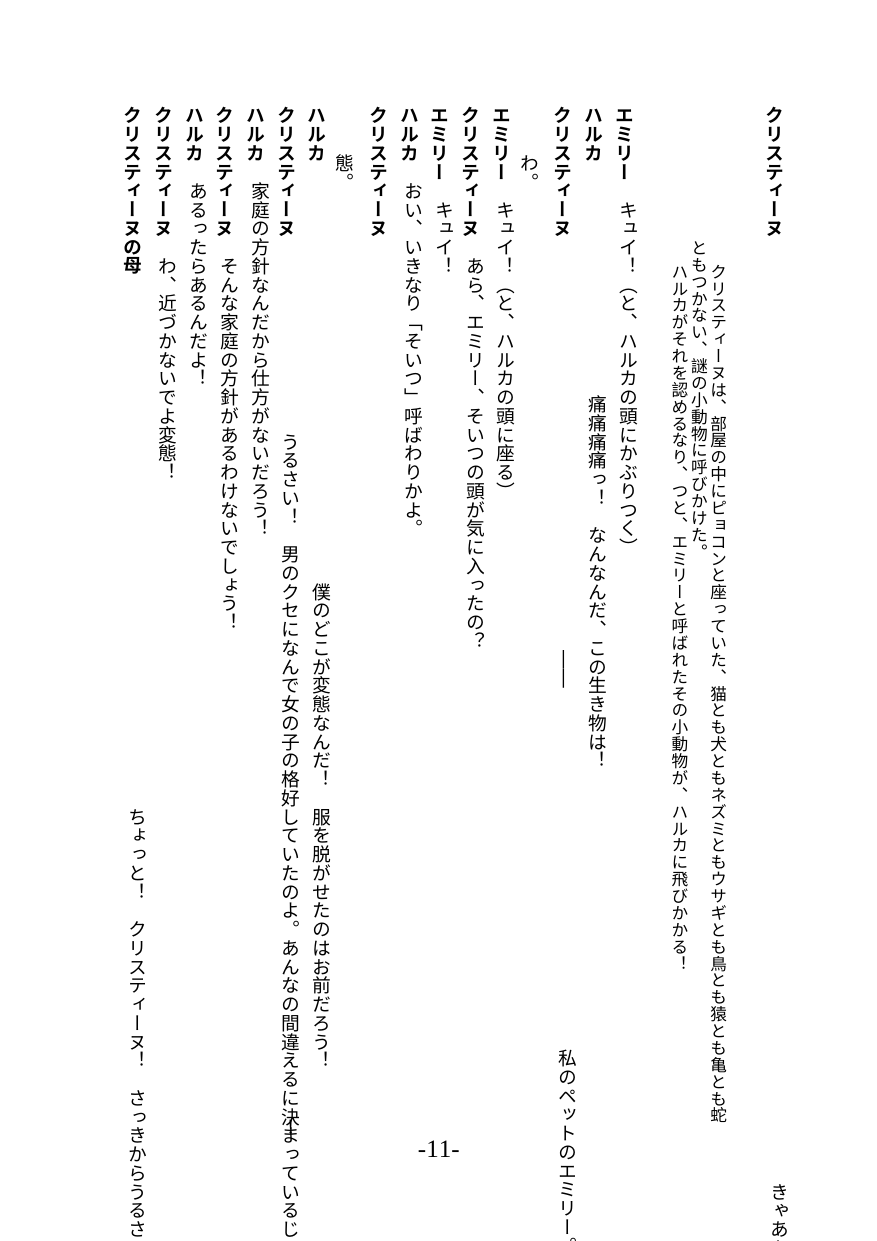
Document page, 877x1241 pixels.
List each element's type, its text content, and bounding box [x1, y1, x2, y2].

text クリスティーヌ きゃああああ！ い、イヤらしい目で私を見ないでよ！ エ、エミリー！ [758, 106, 788, 1134]
text クリスティーヌ 私のペットのエミリー。かわいいでしょう？ ――うん、よくやったわ、エミリー。そのくらいでいいわ。 [515, 106, 577, 1134]
text ハルカがそれを認めるなり、つと、エミリーと呼ばれたその小動物が、ハルカに飛びかかる！ [669, 239, 688, 1134]
text ハルカ おい、いきなり「そいつ」呼ばわりかよ。 [392, 106, 423, 1134]
text エミリー キュイ！（と、ハルカの頭に座る） [484, 106, 515, 1134]
text クリスティーヌ あら、エミリー、そいつの頭が気に入ったの？ [454, 106, 484, 1134]
text クリスティーヌ あなたもさっきどさくさに紛れて「お前」って言ったでしょう。気づかないとでも思ったの？ この変態。 [331, 106, 392, 1134]
text ハルカ 家庭の方針なんだから仕方がないだろう！ [239, 106, 269, 1134]
text ハルカ あるったらあるんだよ！ [177, 106, 208, 1134]
text エミリー キュイ！ [423, 106, 454, 1134]
text ハルカ 僕のどこが変態なんだ！ 服を脱がせたのはお前だろう！ [300, 106, 331, 1134]
text エミリー キュイ！（と、ハルカの頭にかぶりつく） [607, 106, 638, 1134]
text クリスティーヌ うるさい！ 男のクセになんで女の子の格好していたのよ。あんなの間違えるに決まっているじゃない！ [269, 106, 300, 1134]
text クリスティーヌ わ、近づかないでよ変態！ [146, 106, 177, 1134]
text クリスティーヌは、部屋の中にピョコンと座っていた、猫とも犬ともネズミともウサギとも鳥とも猿とも亀とも蛇ともつかない、謎の小動物に呼びかけた。 [688, 239, 727, 1134]
text クリスティーヌの母 ちょっと！ クリスティーヌ！ さっきからうるさいわよ！ [116, 106, 146, 1134]
text クリスティーヌ そんな家庭の方針があるわけないでしょう！ [208, 106, 239, 1134]
text ハルカ 痛痛痛痛っ！ なんなんだ、この生き物は！ [577, 106, 607, 1134]
